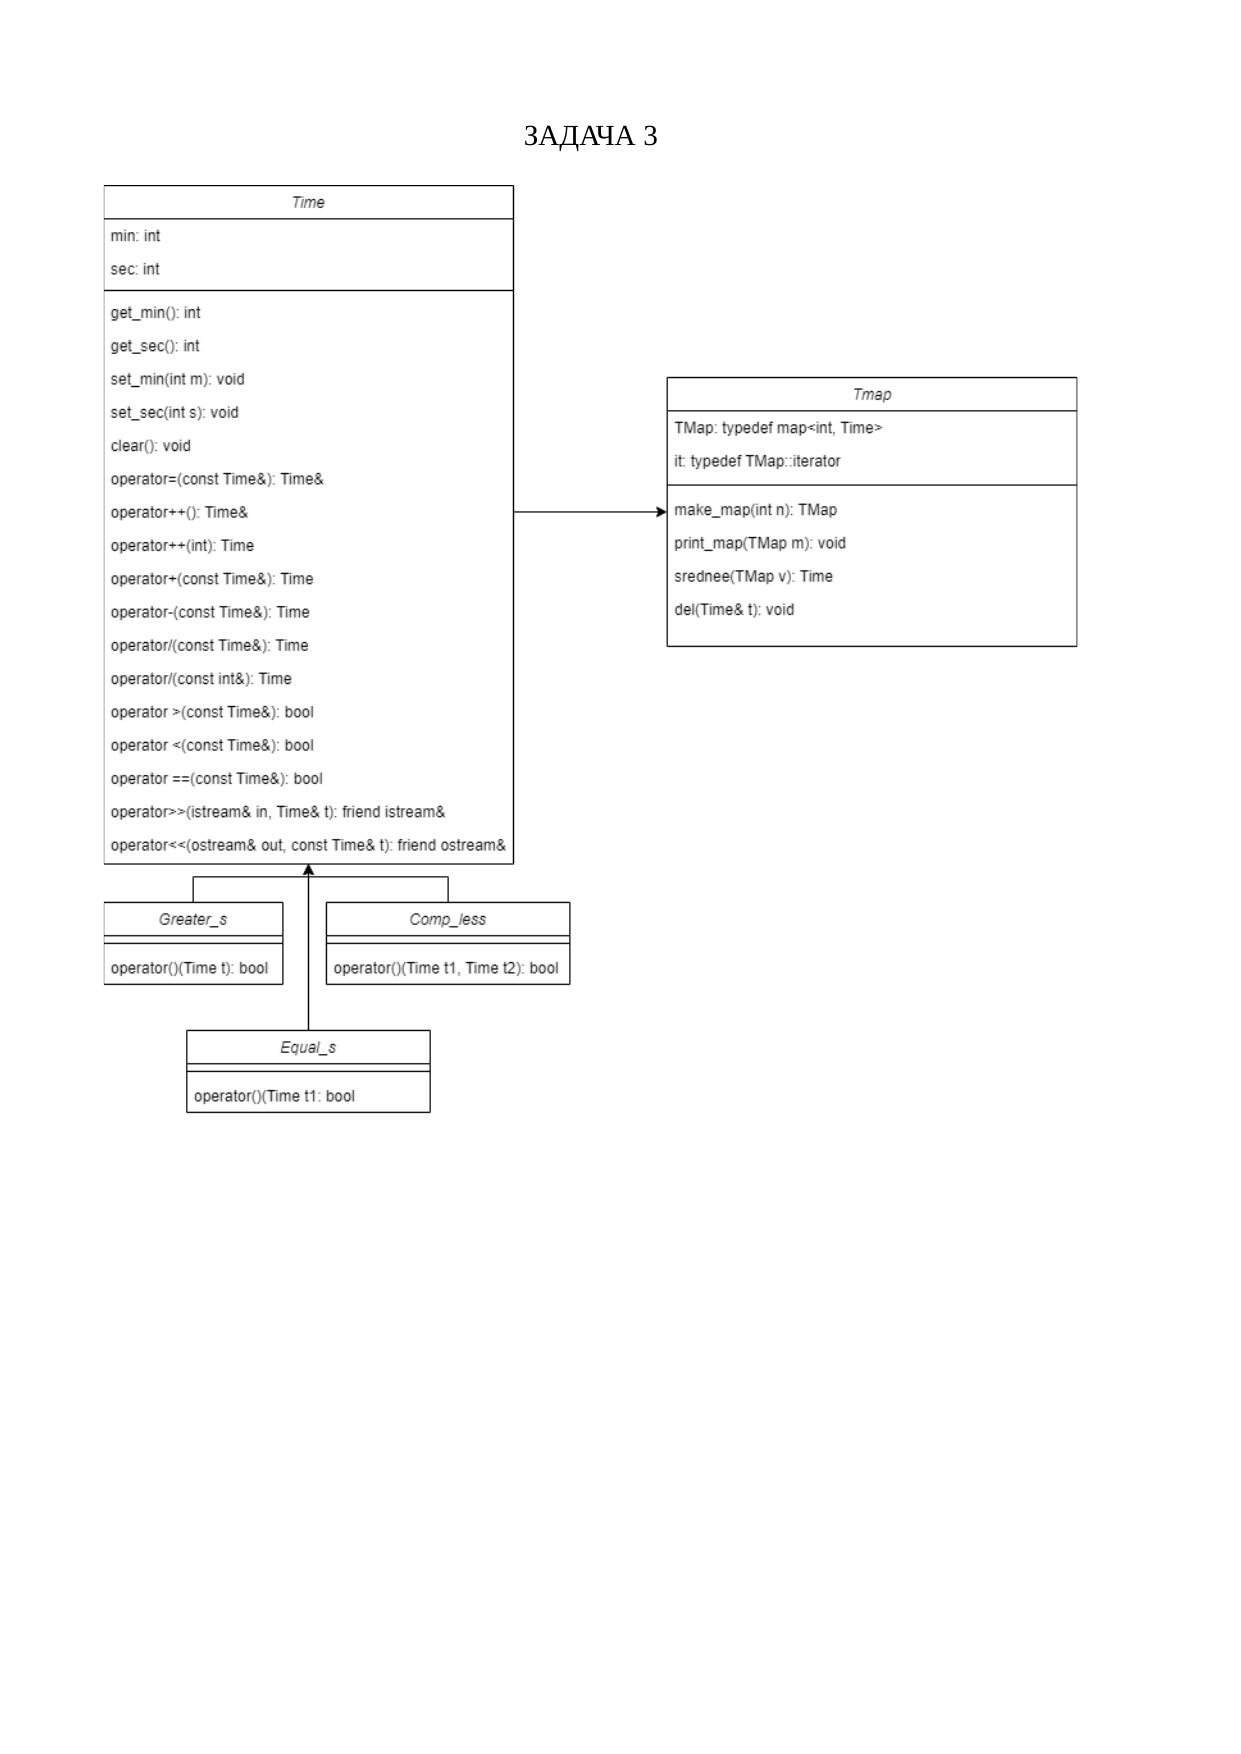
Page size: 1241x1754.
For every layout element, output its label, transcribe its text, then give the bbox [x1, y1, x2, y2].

picture [103, 185, 1078, 1117]
text ЗАДАЧА 3 [59, 118, 1122, 152]
